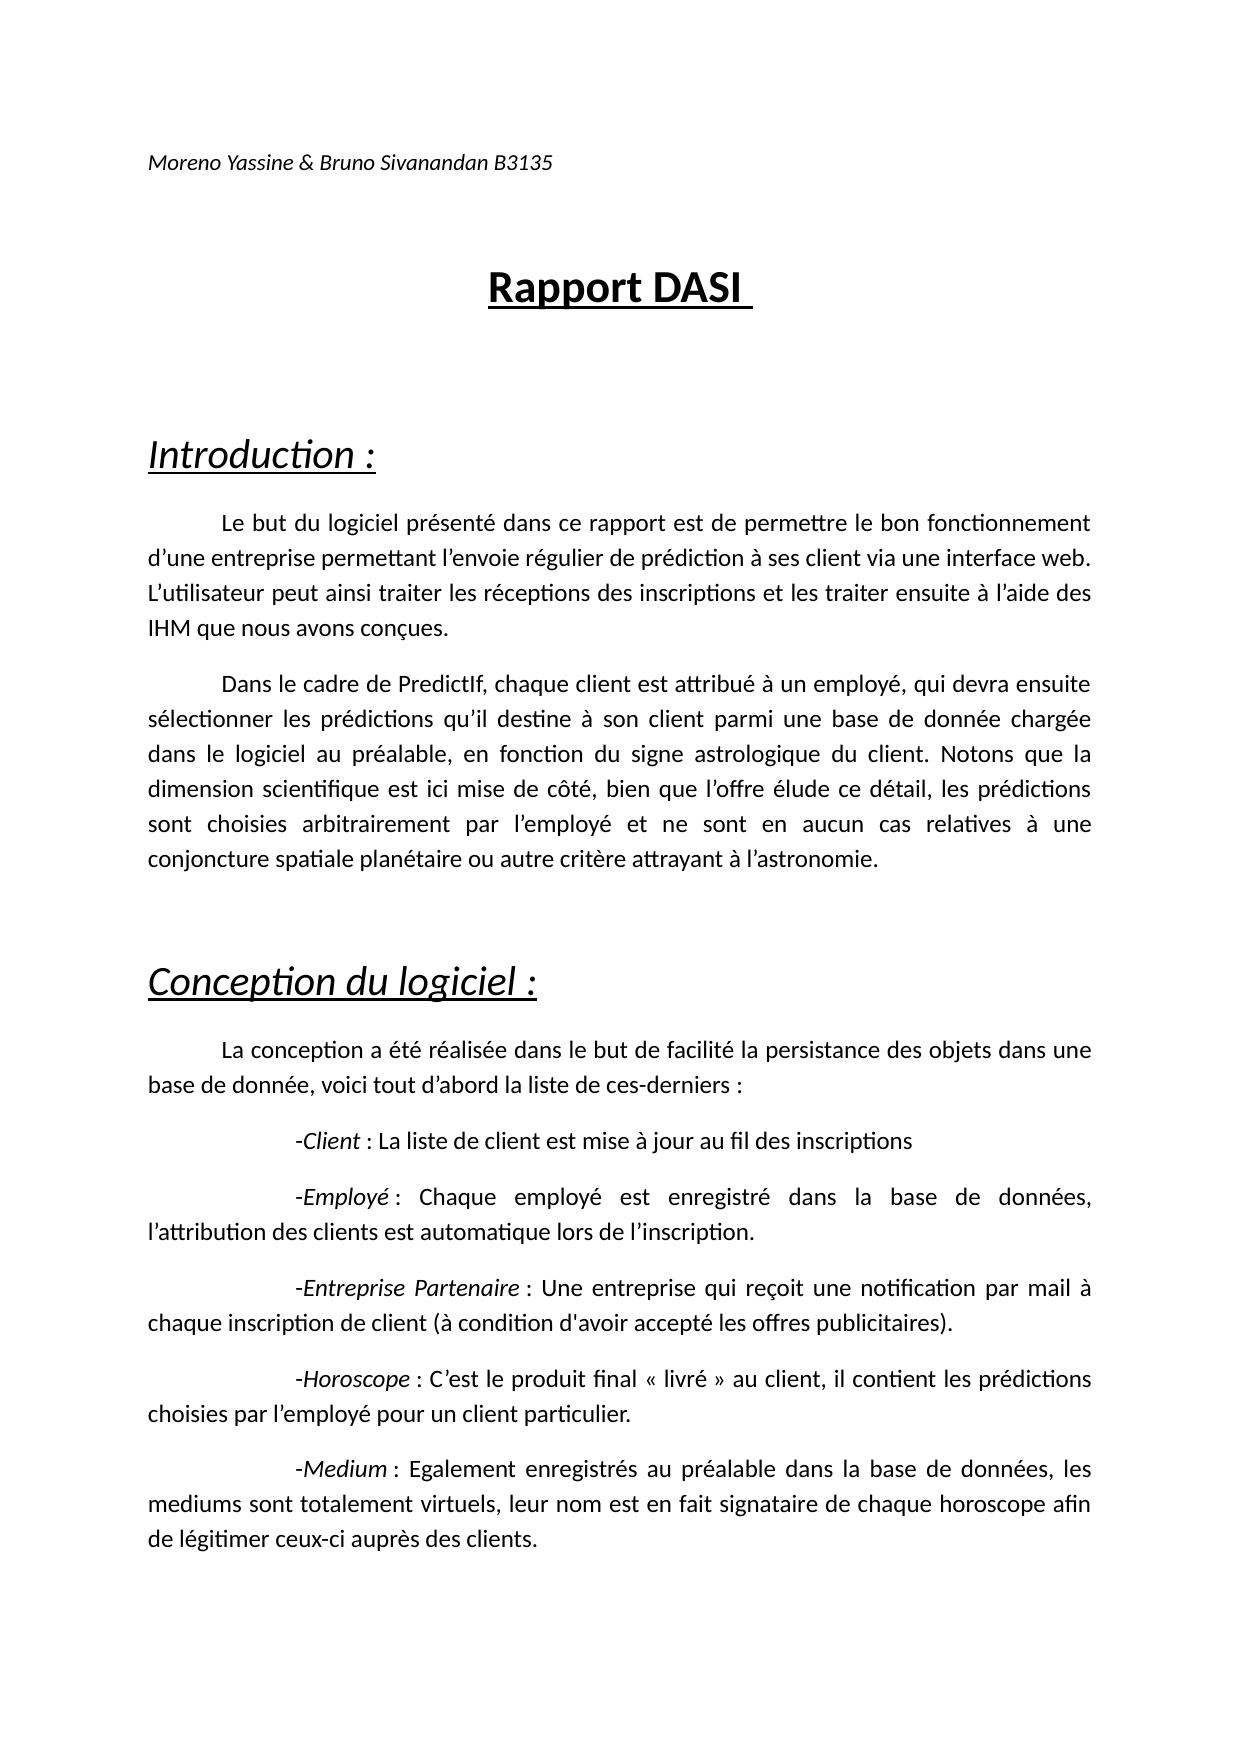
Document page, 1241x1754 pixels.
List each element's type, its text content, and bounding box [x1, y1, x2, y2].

text La conception a été réalisée dans le but de facilité la persistance des objets dans une base de donnée, voici tout d’abord la liste de ces-derniers : [148, 1034, 1093, 1100]
text Le but du logiciel présenté dans ce rapport est de permettre le bon fonctionnement d’une entreprise permettant l’envoie régulier de prédiction à ses client via une interface web. L’utilisateur peut ainsi traiter les réceptions des inscriptions et les traiter ensuite à l’aide des IHM que nous avons conçues. [148, 508, 1093, 643]
text -Employé : Chaque employé est enregistré dans la base de données, l’attribution des clients est automatique lors de l’inscription. [148, 1181, 1093, 1247]
text Dans le cadre de PredictIf, chaque client est attribué à un employé, qui devra ensuite sélectionner les prédictions qu’il destine à son client parmi une base de donnée chargée dans le logiciel au préalable, en fonction du signe astrologique du client. Notons que la dimension scientifique est ici mise de côté, bien que l’offre élude ce détail, les prédictions sont choisies arbitrairement par l’employé et ne sont en aucun cas relatives à une conjoncture spatiale planétaire ou autre critère attrayant à l’astronomie. [148, 668, 1093, 874]
text Conception du logiciel : [148, 955, 1093, 1006]
text -Medium : Egalement enregistrés au préalable dans la base de données, les mediums sont totalement virtuels, leur nom est en fait signataire de chaque horoscope afin de légitimer ceux-ci auprès des clients. [148, 1453, 1093, 1554]
text -Horoscope : C’est le produit final « livré » au client, il contient les prédictions choisies par l’employé pour un client particulier. [148, 1363, 1093, 1428]
text -Entreprise Partenaire : Une entreprise qui reçoit une notification par mail à chaque inscription de client (à condition d'avoir accepté les offres publicitaires). [148, 1272, 1093, 1337]
text -Client : La liste de client est mise à jour au fil des inscriptions [148, 1125, 1093, 1156]
text Rapport DASI [148, 258, 1093, 314]
text Introduction : [148, 428, 1093, 479]
